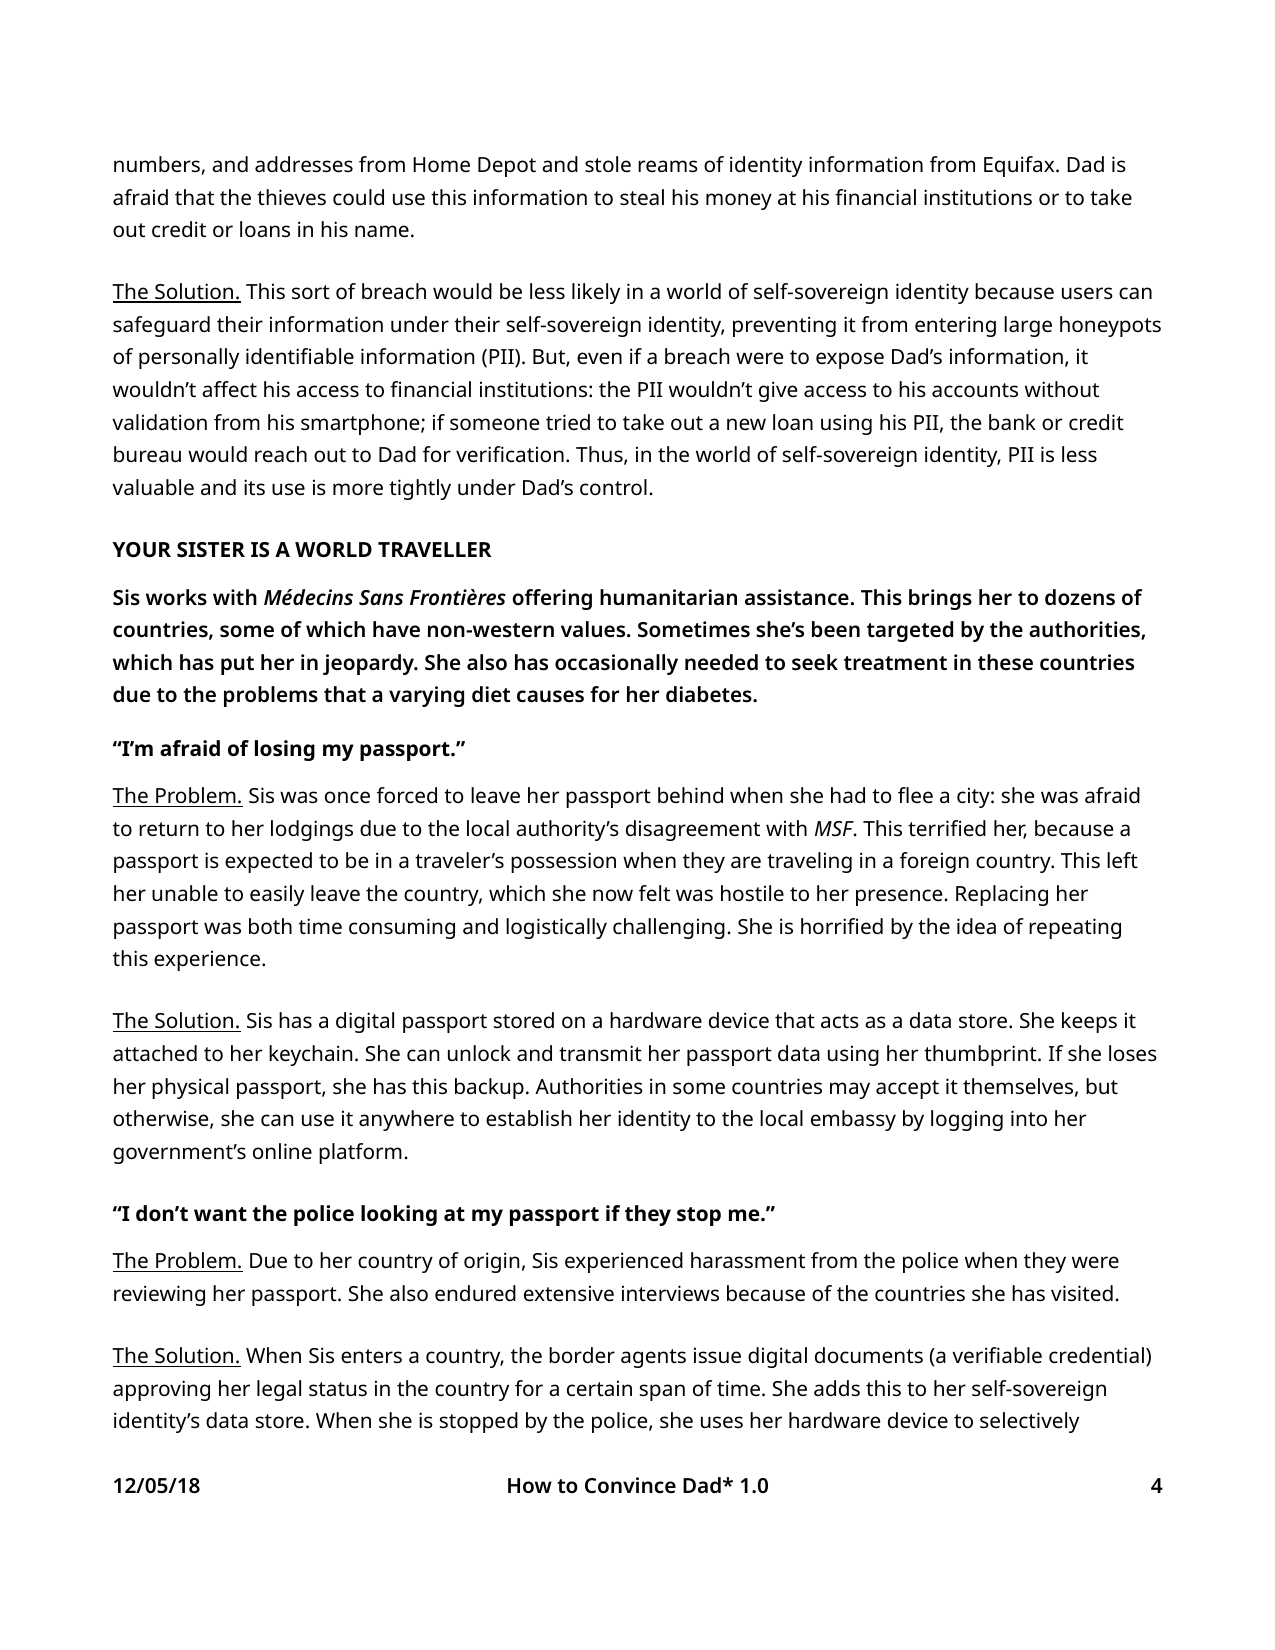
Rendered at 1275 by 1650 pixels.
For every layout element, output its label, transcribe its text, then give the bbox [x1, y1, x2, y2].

text The Solution. Sis has a digital passport stored on a hardware device that acts as a data store. She keeps it attached to her keychain. She can unlock and transmit her passport data using her thumbprint. If she loses her physical passport, she has this backup. Authorities in some countries may accept it themselves, but otherwise, she can use it anywhere to establish her identity to the local embassy by logging into her government’s online platform. [112, 1007, 1162, 1165]
text The Solution. This sort of breach would be less likely in a world of self-sovereign identity because users can safeguard their information under their self-sovereign identity, preventing it from entering large honeypots of personally identifiable information (PII). But, even if a breach were to expose Dad’s information, it wouldn’t affect his access to financial institutions: the PII wouldn’t give access to his accounts without validation from his smartphone; if someone tried to take out a new loan using his PII, the bank or credit bureau would reach out to Dad for verification. Thus, in the world of self-sovereign identity, PII is less valuable and its use is more tightly under Dad’s control. [112, 277, 1162, 501]
subtitle “I’m afraid of losing my passport.” [112, 734, 1162, 762]
text Sis works with Médecins Sans Frontières offering humanitarian assistance. This brings her to dozens of countries, some of which have non-western values. Sometimes she’s been targeted by the authorities, which has put her in jeopardy. She also has occasionally needed to seek treatment in these countries due to the problems that a varying diet causes for her diabetes. [112, 583, 1162, 709]
subtitle “I don’t want the police looking at my passport if they stop me.” [112, 1199, 1162, 1227]
text numbers, and addresses from Home Depot and stole reams of identity information from Equifax. Dad is afraid that the thieves could use this information to steal his money at his financial institutions or to take out credit or loans in his name. [112, 150, 1162, 244]
text The Problem. Due to her country of origin, Sis experienced harassment from the police when they were reviewing her passport. She also endured extensive interviews because of the countries she has visited. [112, 1247, 1162, 1308]
text The Problem. Sis was once forced to leave her passport behind when she had to flee a city: she was afraid to return to her lodgings due to the local authority’s disagreement with MSF. This terrified her, because a passport is expected to be in a traveler’s possession when they are traveling in a foreign country. This left her unable to easily leave the country, which she now felt was hostile to her presence. Replacing her passport was both time consuming and logistically challenging. She is horrified by the idea of repeating this experience. [112, 781, 1162, 973]
text The Solution. When Sis enters a country, the border agents issue digital documents (a verifiable credential) approving her legal status in the country for a certain span of time. She adds this to her self-sovereign identity’s data store. When she is stopped by the police, she uses her hardware device to selectively [112, 1341, 1162, 1435]
subtitle Your Sister is a World Traveller [112, 535, 1162, 563]
